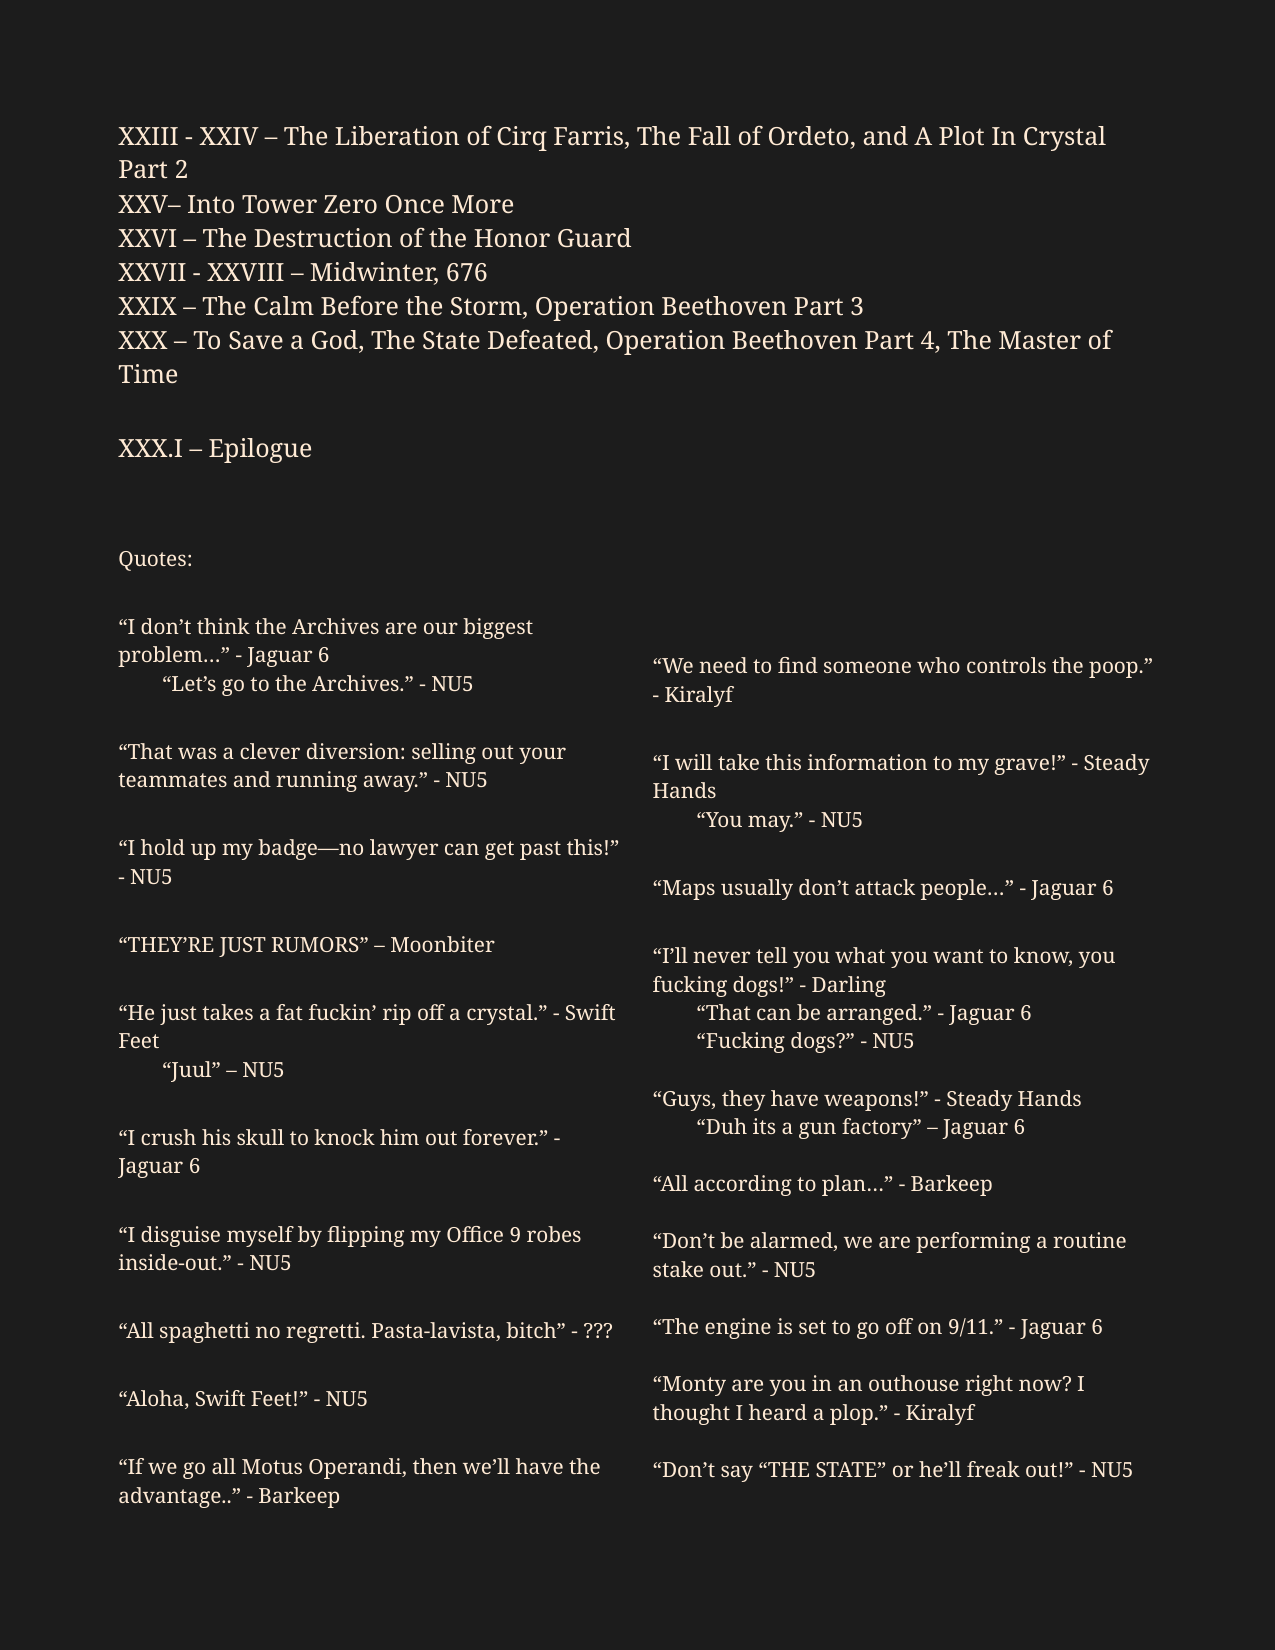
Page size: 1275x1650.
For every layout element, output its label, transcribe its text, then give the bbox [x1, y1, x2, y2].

text “If we go all Motus Operandi, then we’ll have the advantage..” - Barkeep [118, 1452, 622, 1509]
text “THEY’RE JUST RUMORS” – Moonbiter [118, 930, 622, 958]
text “You may.” - NU5 [652, 805, 1157, 833]
text “He just takes a fat fuckin’ rip off a crystal.” - Swift Feet [118, 998, 622, 1055]
text “Duh its a gun factory” – Jaguar 6 [652, 1112, 1157, 1141]
text “Aloha, Swift Feet!” - NU5 [118, 1384, 622, 1413]
text “The engine is set to go off on 9/11.” - Jaguar 6 [652, 1312, 1157, 1341]
text “We need to find someone who controls the poop.” - Kiralyf [652, 652, 1157, 708]
text XXX – To Save a God, The State Defeated, Operation Beethoven Part 4, The Master of Time [118, 322, 1157, 391]
text XXV– Into Tower Zero Once More [118, 186, 1157, 220]
text “Fucking dogs?” - NU5 [652, 1027, 1157, 1055]
text “I don’t think the Archives are our biggest problem…” - Jaguar 6 [118, 612, 622, 669]
text “Don’t say “THE STATE” or he’ll freak out!” - NU5 [652, 1455, 1157, 1483]
text “I hold up my badge—no lawyer can get past this!” - NU5 [118, 833, 622, 890]
text XXVI – The Destruction of the Honor Guard [118, 220, 1157, 254]
text “I’ll never tell you what you want to know, you fucking dogs!” - Darling [652, 941, 1157, 998]
text “I disguise myself by flipping my Office 9 robes inside-out.” - NU5 [118, 1220, 622, 1277]
text “All according to plan…” - Barkeep [652, 1169, 1157, 1198]
text “Don’t be alarmed, we are performing a routine stake out.” - NU5 [652, 1227, 1157, 1283]
text “I crush his skull to knock him out forever.” - Jaguar 6 [118, 1123, 622, 1180]
text “Guys, they have weapons!” - Steady Hands [652, 1084, 1157, 1112]
text “All spaghetti no regretti. Pasta-lavista, bitch” - ??? [118, 1316, 622, 1345]
text “Juul” – NU5 [118, 1055, 622, 1083]
text XXIX – The Calm Before the Storm, Operation Beethoven Part 3 [118, 288, 1157, 322]
text “Maps usually don’t attack people…” - Jaguar 6 [652, 873, 1157, 902]
text XXX.I – Epilogue [118, 430, 1157, 464]
text “Monty are you in an outhouse right now? I thought I heard a plop.” - Kiralyf [652, 1369, 1157, 1426]
text “Let’s go to the Archives.” - NU5 [118, 669, 622, 697]
text “That was a clever diversion: selling out your teammates and running away.” - NU5 [118, 737, 622, 794]
text Quotes: [118, 544, 1157, 572]
text “I will take this information to my grave!” - Steady Hands [652, 748, 1157, 805]
text XXIII - XXIV – The Liberation of Cirq Farris, The Fall of Ordeto, and A Plot In Crystal Part 2 [118, 118, 1157, 186]
text “That can be arranged.” - Jaguar 6 [652, 998, 1157, 1027]
text XXVII - XXVIII – Midwinter, 676 [118, 254, 1157, 288]
